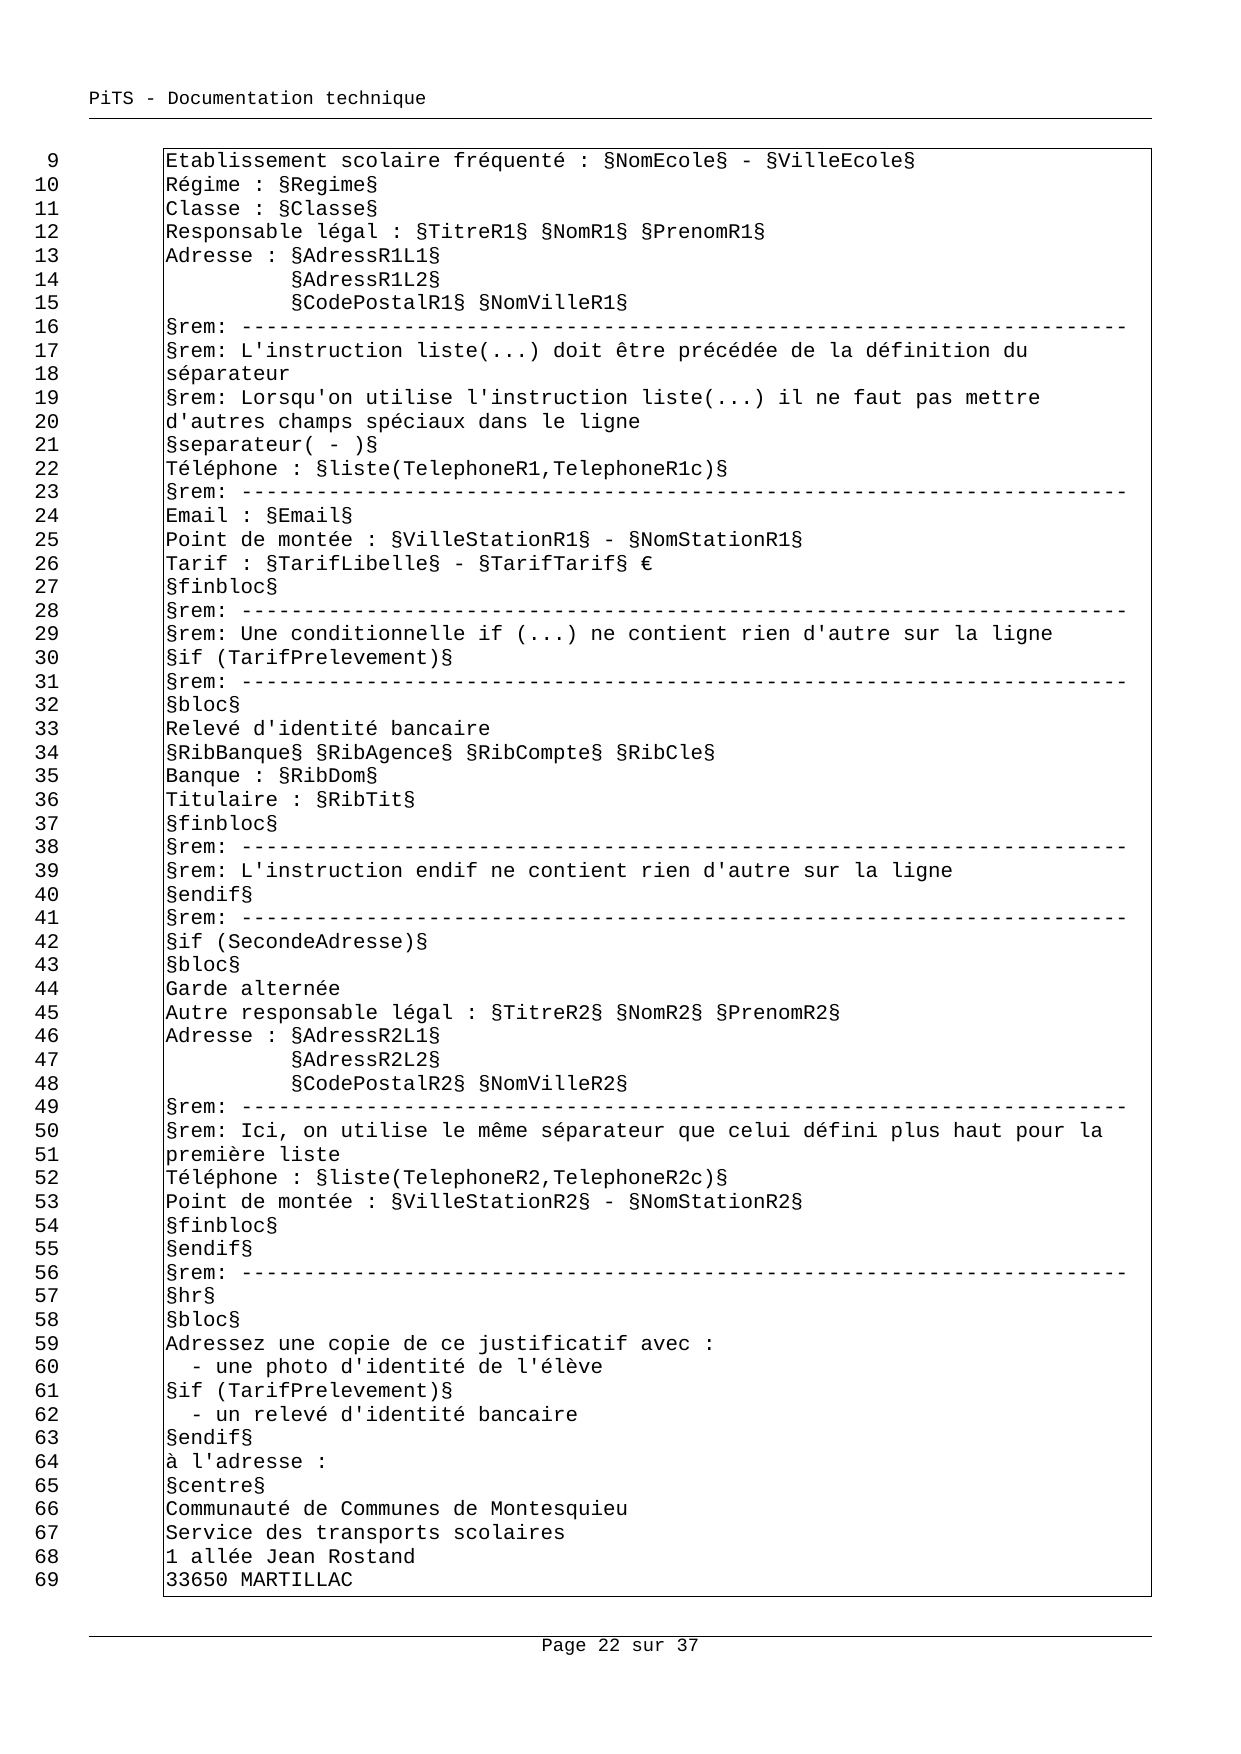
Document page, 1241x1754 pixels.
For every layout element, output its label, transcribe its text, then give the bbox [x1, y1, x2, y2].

text Responsable légal : §TitreR1§ §NomR1§ §PrenomR1§ [164, 218, 1151, 242]
text §rem: Lorsqu'on utilise l'instruction liste(...) il ne faut pas mettre d'autres champs spéciaux dans le ligne [164, 384, 1151, 431]
text §separateur( - )§ [164, 431, 1151, 455]
text §rem: ----------------------------------------------------------------------- [164, 1093, 1151, 1117]
text - une photo d'identité de l'élève [164, 1353, 1151, 1377]
text §hr§ [164, 1282, 1151, 1306]
text §finbloc§ [164, 1212, 1151, 1235]
text à l'adresse : [164, 1448, 1151, 1472]
text §bloc§ [164, 1306, 1151, 1330]
text §finbloc§ [164, 573, 1151, 597]
text §bloc§ [164, 691, 1151, 715]
text Email : §Email§ [164, 502, 1151, 526]
text Adresse : §AdressR1L1§ [164, 242, 1151, 266]
text §if (SecondeAdresse)§ [164, 928, 1151, 951]
text §endif§ [164, 881, 1151, 904]
text Adresse : §AdressR2L1§ [164, 1022, 1151, 1046]
text §rem: ----------------------------------------------------------------------- [164, 313, 1151, 337]
text §AdressR1L2§ [164, 266, 1151, 289]
text §if (TarifPrelevement)§ [164, 644, 1151, 668]
text §rem: ----------------------------------------------------------------------- [164, 833, 1151, 857]
text §rem: L'instruction endif ne contient rien d'autre sur la ligne [164, 857, 1151, 881]
text Tarif : §TarifLibelle§ - §TarifTarif§ € [164, 549, 1151, 573]
text Communauté de Communes de Montesquieu [164, 1495, 1151, 1519]
text Autre responsable légal : §TitreR2§ §NomR2§ §PrenomR2§ [164, 999, 1151, 1022]
text Téléphone : §liste(TelephoneR2,TelephoneR2c)§ [164, 1164, 1151, 1188]
text §CodePostalR1§ §NomVilleR1§ [164, 289, 1151, 313]
text Régime : §Regime§ [164, 171, 1151, 195]
text §RibBanque§ §RibAgence§ §RibCompte§ §RibCle§ [164, 739, 1151, 762]
text §CodePostalR2§ §NomVilleR2§ [164, 1070, 1151, 1093]
text §AdressR2L2§ [164, 1046, 1151, 1070]
text Titulaire : §RibTit§ [164, 786, 1151, 809]
text §rem: ----------------------------------------------------------------------- [164, 904, 1151, 928]
text Garde alternée [164, 975, 1151, 999]
text Point de montée : §VilleStationR2§ - §NomStationR2§ [164, 1188, 1151, 1212]
text Banque : §RibDom§ [164, 762, 1151, 786]
text §finbloc§ [164, 809, 1151, 833]
text Téléphone : §liste(TelephoneR1,TelephoneR1c)§ [164, 455, 1151, 478]
text Adressez une copie de ce justificatif avec : [164, 1330, 1151, 1353]
text §rem: L'instruction liste(...) doit être précédée de la définition du séparateur [164, 337, 1151, 384]
text Relevé d'identité bancaire [164, 715, 1151, 739]
text §rem: ----------------------------------------------------------------------- [164, 597, 1151, 620]
text §rem: Une conditionnelle if (...) ne contient rien d'autre sur la ligne [164, 620, 1151, 644]
text - un relevé d'identité bancaire [164, 1401, 1151, 1424]
text §endif§ [164, 1235, 1151, 1259]
text §endif§ [164, 1424, 1151, 1448]
text §if (TarifPrelevement)§ [164, 1377, 1151, 1401]
text Etablissement scolaire fréquenté : §NomEcole§ - §VilleEcole§ [164, 149, 1151, 171]
text §rem: ----------------------------------------------------------------------- [164, 1259, 1151, 1282]
text §rem: Ici, on utilise le même séparateur que celui défini plus haut pour la première liste [164, 1117, 1151, 1164]
text Service des transports scolaires [164, 1519, 1151, 1543]
text Point de montée : §VilleStationR1§ - §NomStationR1§ [164, 526, 1151, 549]
text 33650 MARTILLAC [164, 1566, 1151, 1596]
text §rem: ----------------------------------------------------------------------- [164, 668, 1151, 691]
text §centre§ [164, 1472, 1151, 1495]
text §rem: ----------------------------------------------------------------------- [164, 478, 1151, 502]
text §bloc§ [164, 951, 1151, 975]
text 1 allée Jean Rostand [164, 1543, 1151, 1566]
text Classe : §Classe§ [164, 195, 1151, 218]
